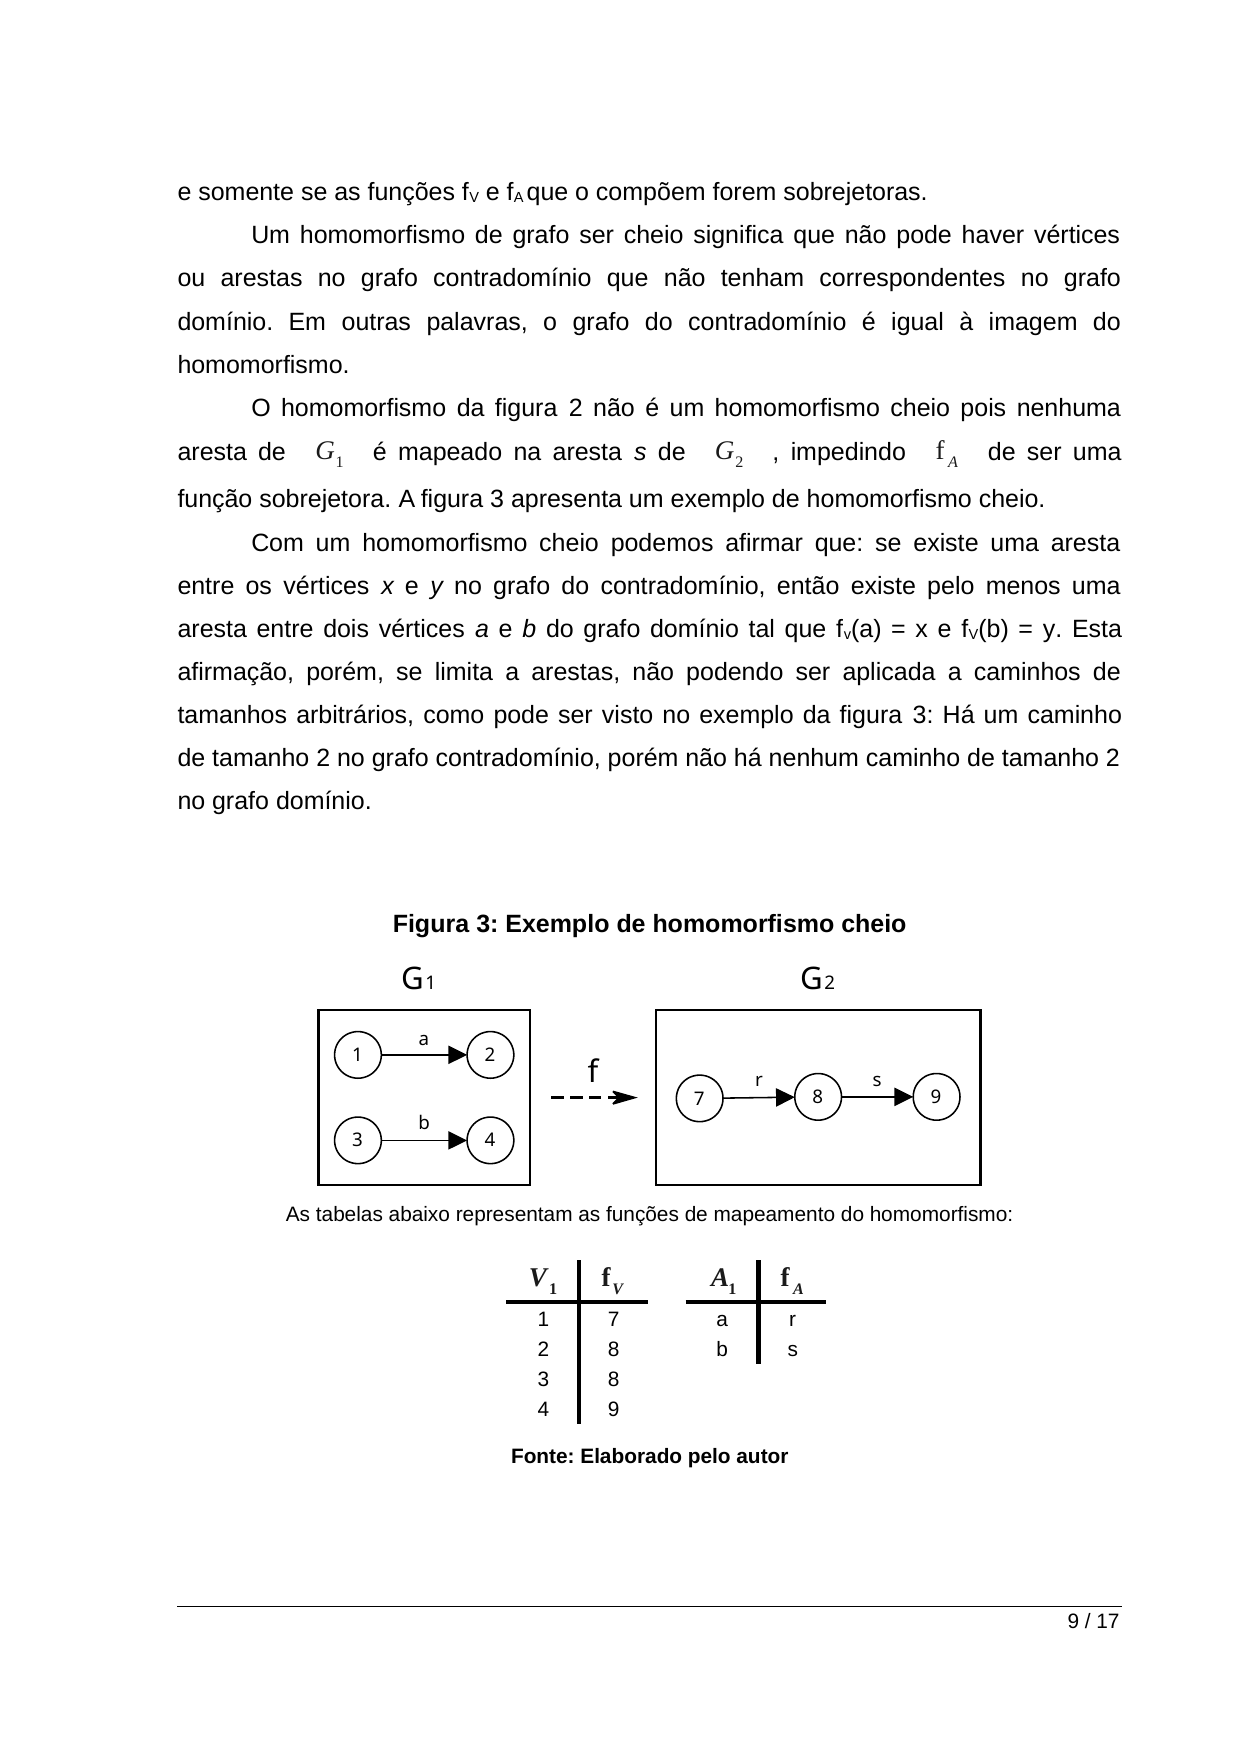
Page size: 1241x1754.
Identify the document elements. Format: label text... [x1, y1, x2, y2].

table_cell [648, 1364, 686, 1394]
table_cell s [761, 1334, 826, 1364]
table_cell [648, 1300, 686, 1334]
table_cell 7 [581, 1304, 647, 1334]
table_cell 3 [506, 1364, 577, 1394]
text As tabelas abaixo representam as funções de mapeamento do homomorfismo: [286, 961, 1014, 1226]
table_header [761, 1260, 826, 1300]
table_cell 2 [506, 1334, 577, 1364]
table_cell 4 [506, 1394, 577, 1423]
table_cell [759, 1394, 826, 1423]
text Figura 3: Exemplo de homomorfismo cheio [286, 909, 1014, 938]
table_header [648, 1260, 686, 1300]
table_cell a [686, 1304, 756, 1334]
table_cell [686, 1364, 758, 1394]
table_header [686, 1260, 756, 1300]
table_cell r [761, 1304, 826, 1334]
text Definição 6 - Homomorfismo de grafo cheio (2): Sejam dois grafose , um um homomorfismo de grafotal que é um homomorfismo cheio se e somente se as funções fV e fA que o compõem forem sobrejetoras. [177, 177, 1122, 206]
table_header [581, 1260, 647, 1300]
table_cell 1 [506, 1304, 577, 1334]
text Fonte: Elaborado pelo autor [286, 1444, 1014, 1468]
table_cell [686, 1394, 758, 1423]
text O homomorfismo da figura 2 não é um homomorfismo cheio pois nenhuma aresta de é mapeado na aresta s de , impedindo de ser uma função sobrejetora. A figura 3 apresenta um exemplo de homomorfismo cheio. [177, 393, 1122, 513]
table_cell [648, 1334, 686, 1364]
table_cell [648, 1394, 686, 1423]
table_cell 9 [581, 1394, 647, 1423]
table_cell [759, 1364, 826, 1394]
table_cell 8 [581, 1334, 647, 1364]
table_cell b [686, 1334, 756, 1364]
table_header [506, 1260, 577, 1300]
text Um homomorfismo de grafo ser cheio significa que não pode haver vértices ou arestas no grafo contradomínio que não tenham correspondentes no grafo domínio. Em outras palavras, o grafo do contradomínio é igual à imagem do homomorfismo. [177, 220, 1122, 378]
text Com um homomorfismo cheio podemos afirmar que: se existe uma aresta entre os vértices x e y no grafo do contradomínio, então existe pelo menos uma aresta entre dois vértices a e b do grafo domínio tal que fv(a) = x e fV(b) = y. Esta afirmação, porém, se limita a arestas, não podendo ser aplicada a caminhos de tamanhos arbitrários, como pode ser visto no exemplo da figura 3: Há um caminho de tamanho 2 no grafo contradomínio, porém não há nenhum caminho de tamanho 2 no grafo domínio. [177, 527, 1122, 815]
table_cell 8 [581, 1364, 647, 1394]
